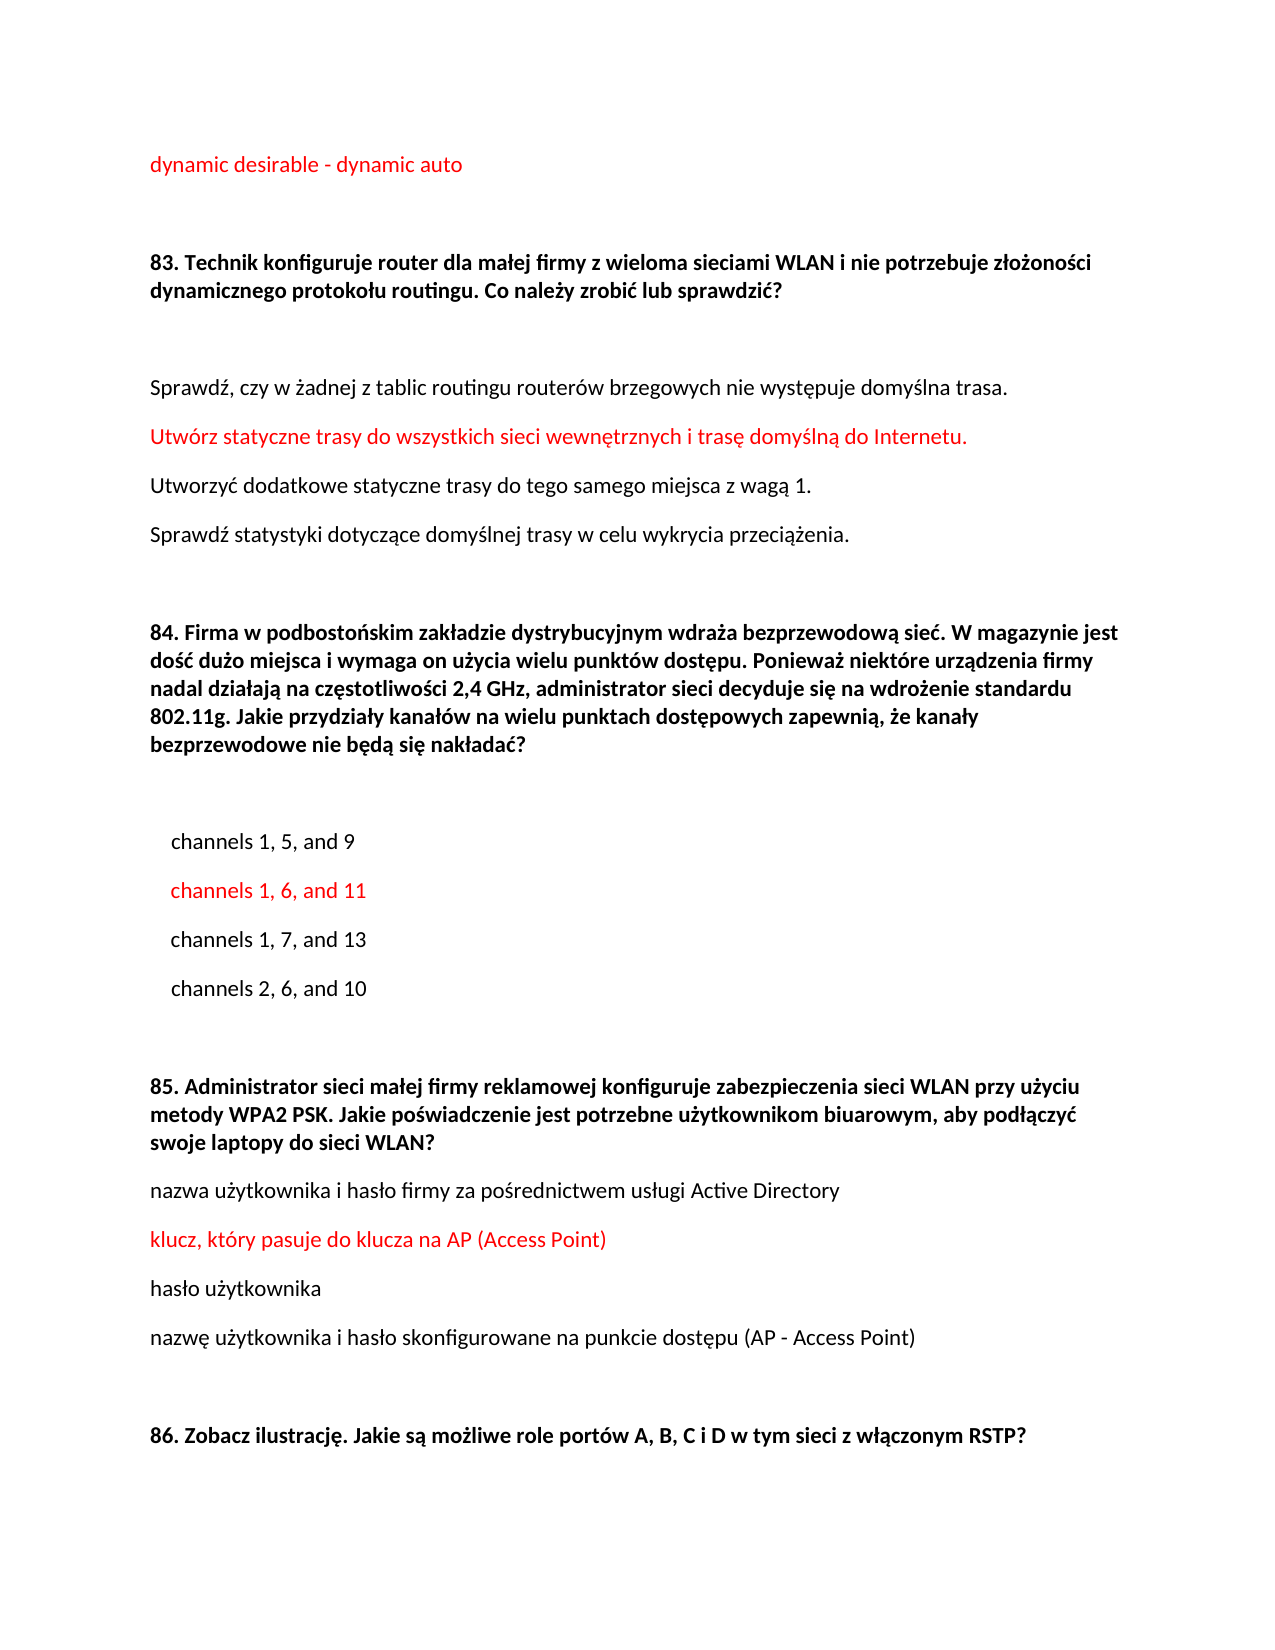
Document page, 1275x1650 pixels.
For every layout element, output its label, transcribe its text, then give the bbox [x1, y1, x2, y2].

text channels 2, 6, and 10 [150, 974, 1125, 1002]
text Sprawdź, czy w żadnej z tablic routingu routerów brzegowych nie występuje domyślna trasa. [150, 373, 1125, 401]
text channels 1, 6, and 11 [150, 876, 1125, 904]
text nazwę użytkownika i hasło skonfigurowane na punkcie dostępu (AP - Access Point) [150, 1323, 1125, 1351]
text dynamic desirable - dynamic auto [150, 150, 1125, 178]
text channels 1, 7, and 13 [150, 925, 1125, 953]
text channels 1, 5, and 9 [150, 827, 1125, 856]
text Utwórz statyczne trasy do wszystkich sieci wewnętrznych i trasę domyślną do Internetu. [150, 422, 1125, 450]
text hasło użytkownika [150, 1274, 1125, 1302]
text 85. Administrator sieci małej firmy reklamowej konfiguruje zabezpieczenia sieci WLAN przy użyciu metody WPA2 PSK. Jakie poświadczenie jest potrzebne użytkownikom biuarowym, aby podłączyć swoje laptopy do sieci WLAN? [150, 1072, 1125, 1156]
text Utworzyć dodatkowe statyczne trasy do tego samego miejsca z wagą 1. [150, 471, 1125, 499]
text 84. Firma w podbostońskim zakładzie dystrybucyjnym wdraża bezprzewodową sieć. W magazynie jest dość dużo miejsca i wymaga on użycia wielu punktów dostępu. Ponieważ niektóre urządzenia firmy nadal działają na częstotliwości 2,4 GHz, administrator sieci decyduje się na wdrożenie standardu 802.11g. Jakie przydziały kanałów na wielu punktach dostępowych zapewnią, że kanały bezprzewodowe nie będą się nakładać? [150, 618, 1125, 758]
text 86. Zobacz ilustrację. Jakie są możliwe role portów A, B, C i D w tym sieci z włączonym RSTP? [150, 1421, 1125, 1449]
text nazwa użytkownika i hasło firmy za pośrednictwem usługi Active Directory [150, 1177, 1125, 1205]
text Sprawdź statystyki dotyczące domyślnej trasy w celu wykrycia przeciążenia. [150, 520, 1125, 548]
text 83. Technik konfiguruje router dla małej firmy z wieloma sieciami WLAN i nie potrzebuje złożoności dynamicznego protokołu routingu. Co należy zrobić lub sprawdzić? [150, 248, 1125, 304]
text klucz, który pasuje do klucza na AP (Access Point) [150, 1226, 1125, 1253]
